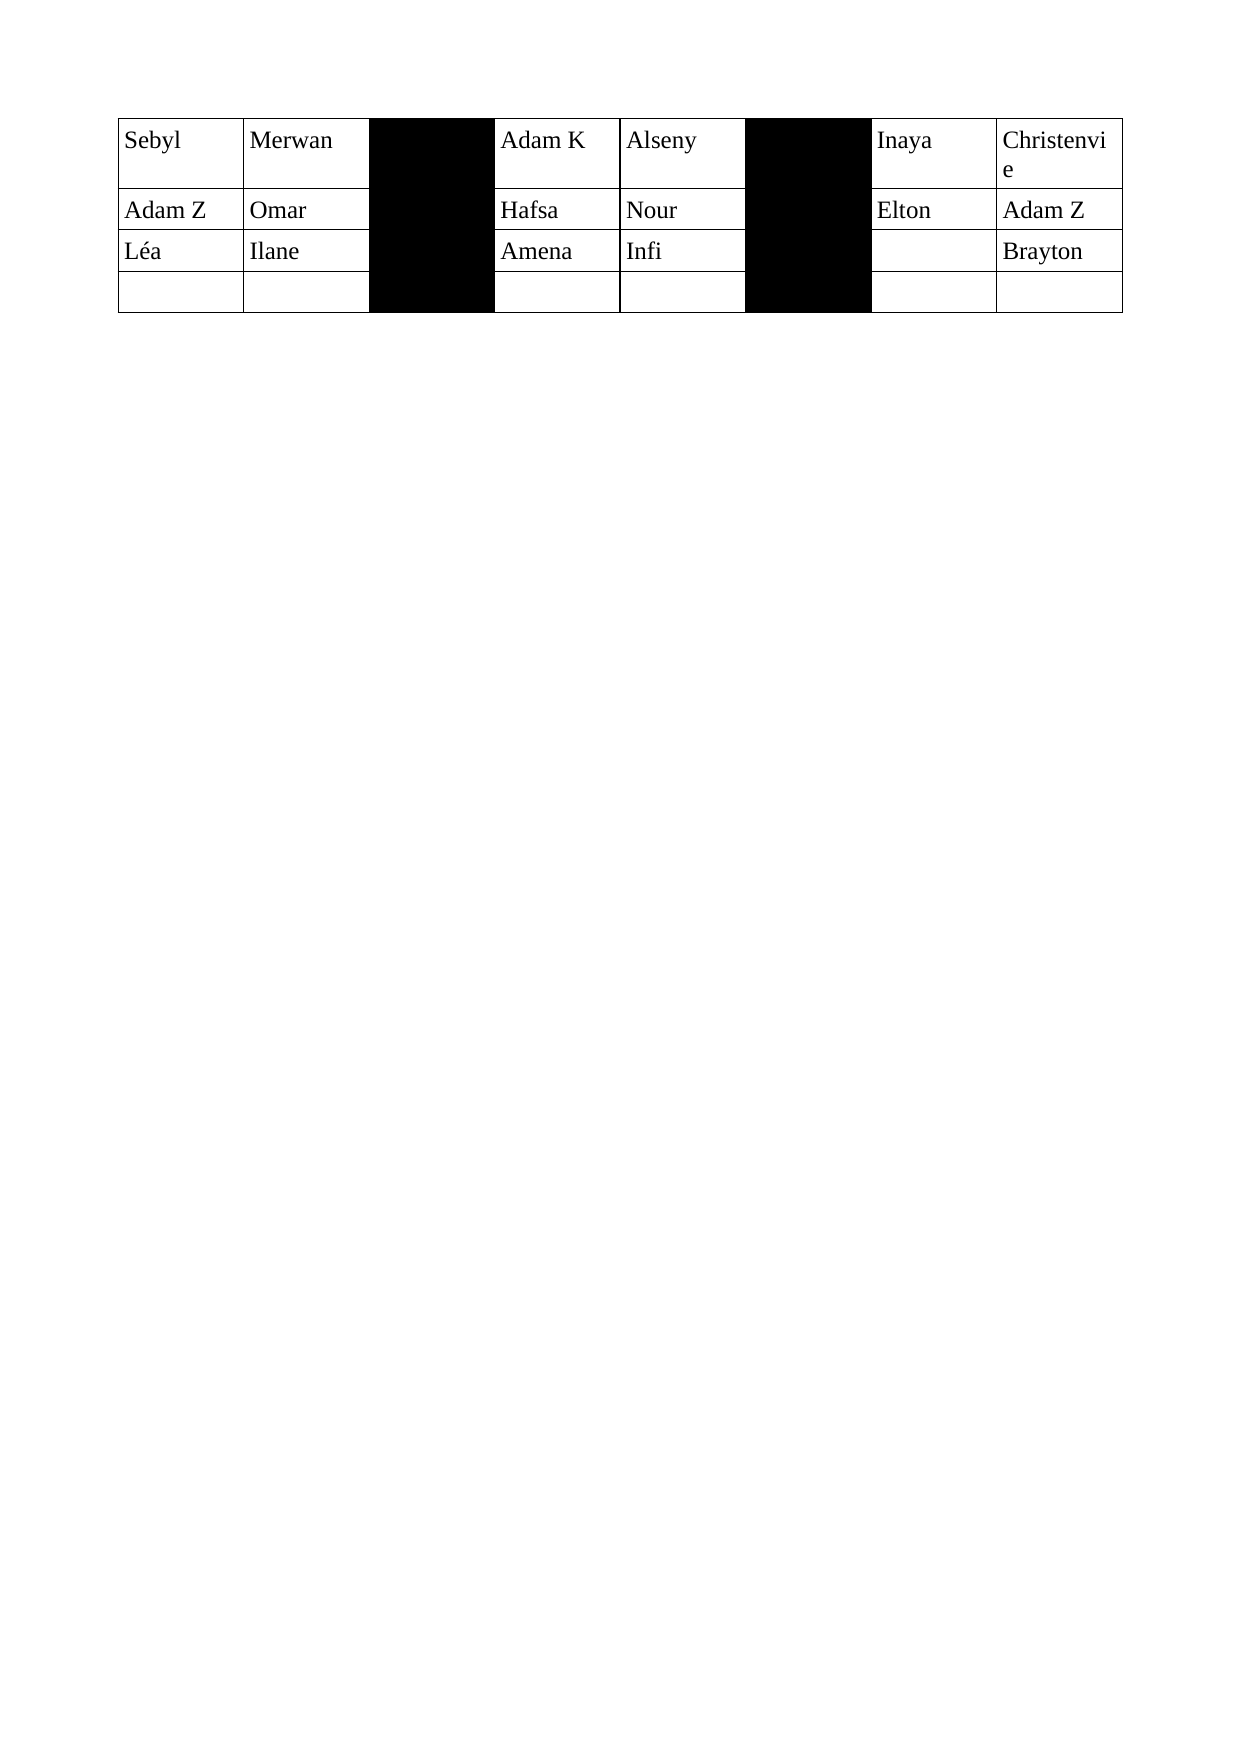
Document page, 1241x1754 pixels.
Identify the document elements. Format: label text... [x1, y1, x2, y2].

table_header Inaya [872, 119, 996, 188]
table_cell [746, 230, 871, 271]
table_cell [370, 230, 494, 271]
table_cell Nour [621, 189, 745, 229]
table_cell Hafsa [495, 189, 619, 229]
table_cell Elton [872, 189, 996, 229]
table_cell [746, 272, 871, 312]
table_cell [997, 272, 1122, 312]
table_header [746, 119, 871, 188]
table_cell Adam Z [997, 189, 1122, 229]
table_header Sebyl [119, 119, 243, 188]
table_cell [370, 189, 494, 229]
table_header Christenvie [997, 119, 1122, 188]
table_cell [746, 189, 871, 229]
table_header Alseny [621, 119, 745, 188]
table_cell Infi [621, 230, 745, 271]
table_header Merwan [244, 119, 369, 188]
table_cell [119, 272, 243, 312]
table_cell Omar [244, 189, 369, 229]
table_cell Brayton [997, 230, 1122, 271]
table_cell Ilane [244, 230, 369, 271]
table_cell Adam Z [119, 189, 243, 229]
table_header Adam K [495, 119, 619, 188]
table_cell [872, 230, 996, 271]
table_cell Léa [119, 230, 243, 271]
table_cell [872, 272, 996, 312]
table_header [370, 119, 494, 188]
table_cell [495, 272, 619, 312]
table_cell [370, 272, 494, 312]
table_cell Amena [495, 230, 619, 271]
table_cell [621, 272, 745, 312]
table_cell [244, 272, 369, 312]
